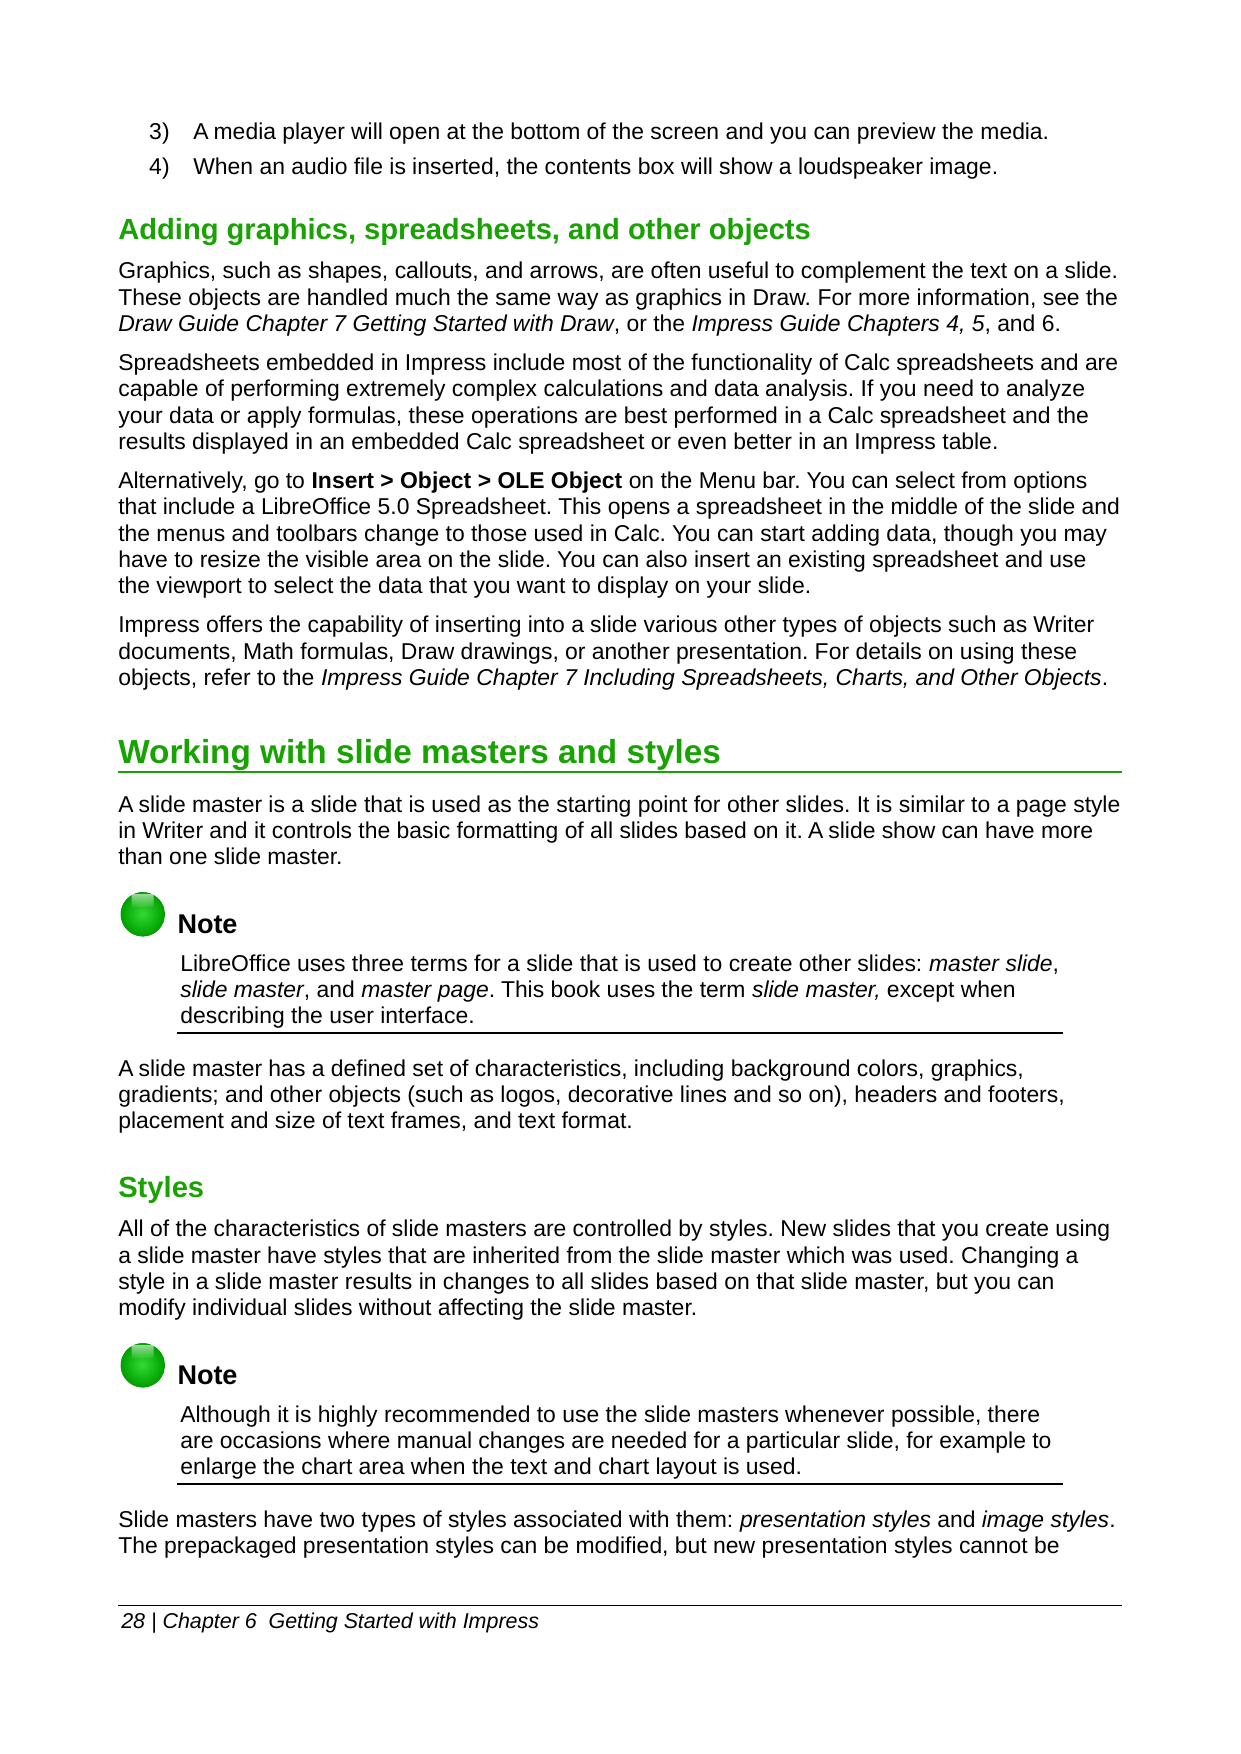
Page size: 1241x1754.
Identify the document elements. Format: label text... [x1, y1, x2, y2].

text LibreOffice uses three terms for a slide that is used to create other slides: master slide, slide master, and master page. This book uses the term slide master, except when describing the user interface. [177, 946, 1063, 1032]
subtitle Working with slide masters and styles [118, 732, 1122, 771]
subtitle Styles [118, 1170, 1122, 1203]
text Alternatively, go to Insert > Object > OLE Object on the Menu bar. You can select from options that include a LibreOffice 5.0 Spreadsheet. This opens a spreadsheet in the middle of the slide and the menus and toolbars change to those used in Calc. You can start adding data, though you may have to resize the visible area on the slide. You can also insert an existing spreadsheet and use the viewport to select the data that you want to display on your slide. [118, 467, 1122, 599]
text All of the characteristics of slide masters are controlled by styles. New slides that you create using a slide master have styles that are inherited from the slide master which was used. Changing a style in a slide master results in changes to all slides based on that slide master, but you can modify individual slides without affecting the slide master. [118, 1215, 1122, 1321]
list When an audio file is inserted, the contents box will show a loudspeaker image. [169, 153, 1122, 180]
text Although it is highly recommended to use the slide masters whenever possible, there are occasions where manual changes are needed for a particular slide, for example to enlarge the chart area when the text and chart layout is used. [177, 1397, 1063, 1483]
text A slide master is a slide that is used as the starting point for other slides. It is similar to a page style in Writer and it controls the basic formatting of all slides based on it. A slide show can have more than one slide master. [118, 791, 1122, 869]
list A media player will open at the bottom of the screen and you can preview the media. [169, 118, 1122, 144]
text Graphics, such as shapes, callouts, and arrows, are often useful to complement the text on a slide. These objects are handled much the same way as graphics in Draw. For more information, see the Draw Guide Chapter 7 Getting Started with Draw, or the Impress Guide Chapters 4, 5, and 6. [118, 257, 1122, 337]
text Spreadsheets embedded in Impress include most of the functionality of Calc spreadsheets and are capable of performing extremely complex calculations and data analysis. If you need to analyze your data or apply formulas, these operations are best performed in a Calc spreadsheet and the results displayed in an embedded Calc spreadsheet or even better in an Impress table. [118, 349, 1122, 454]
text A slide master has a defined set of characteristics, including background colors, graphics, gradients; and other objects (such as logos, decorative lines and so on), headers and footers, placement and size of text frames, and text format. [118, 1055, 1122, 1134]
subtitle Adding graphics, spreadsheets, and other objects [118, 212, 1122, 246]
subtitle Note [118, 1341, 1122, 1390]
text Impress offers the capability of inserting into a slide various other types of objects such as Writer documents, Math formulas, Draw drawings, or another presentation. For details on using these objects, refer to the Impress Guide Chapter 7 Including Spreadsheets, Charts, and Other Objects. [118, 611, 1122, 690]
text Slide masters have two types of styles associated with them: presentation styles and image styles. The prepackaged presentation styles can be modified, but new presentation styles cannot be [118, 1506, 1122, 1558]
subtitle Note [118, 889, 1122, 939]
